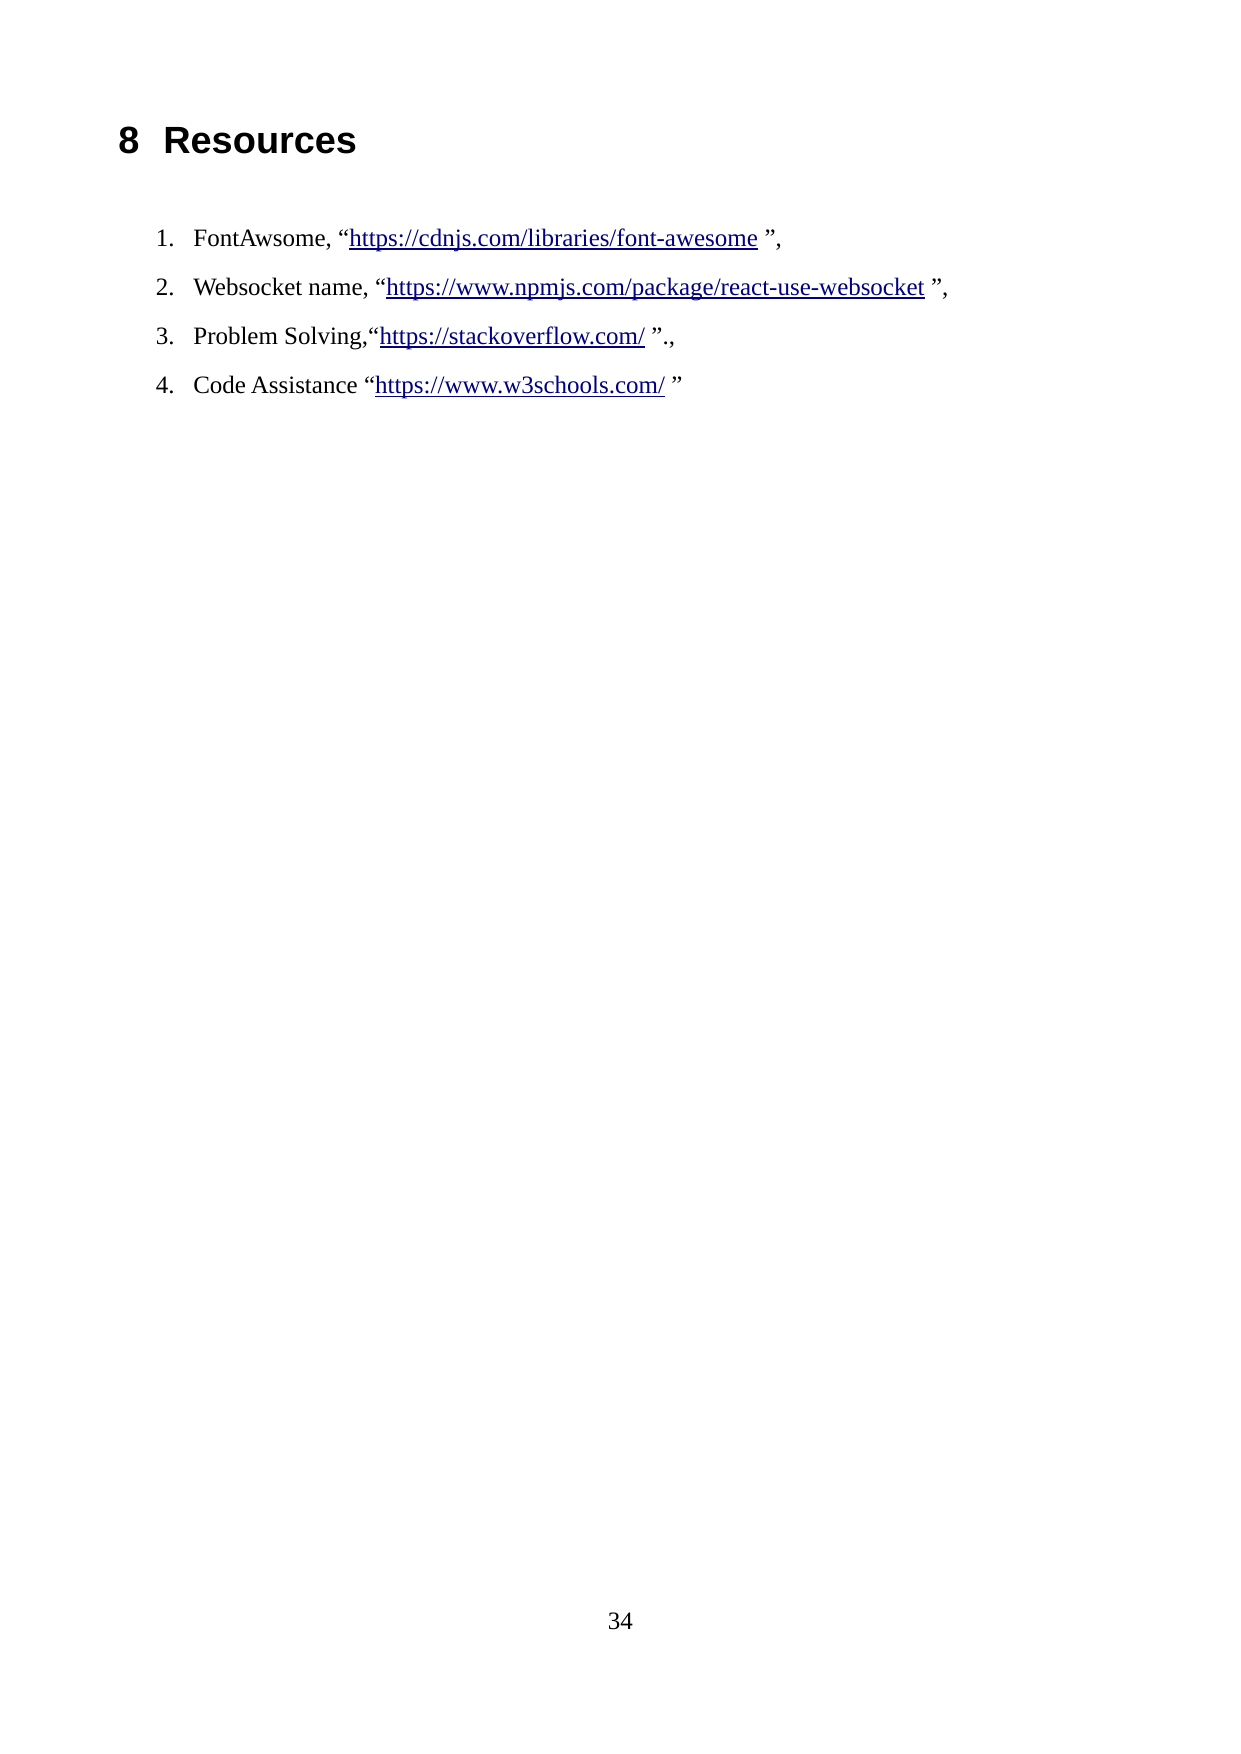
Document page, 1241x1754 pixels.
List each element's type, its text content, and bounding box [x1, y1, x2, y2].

list Problem Solving,“https://stackoverflow.com/ ”., [156, 321, 1122, 350]
list Websocket name, “https://www.npmjs.com/package/react-use-websocket ”, [156, 272, 1122, 301]
list FontAwsome, “https://cdnjs.com/libraries/font-awesome ”, [156, 223, 1122, 252]
list Code Assistance “https://www.w3schools.com/ ” [156, 371, 1122, 399]
subtitle Resources [118, 118, 1122, 162]
